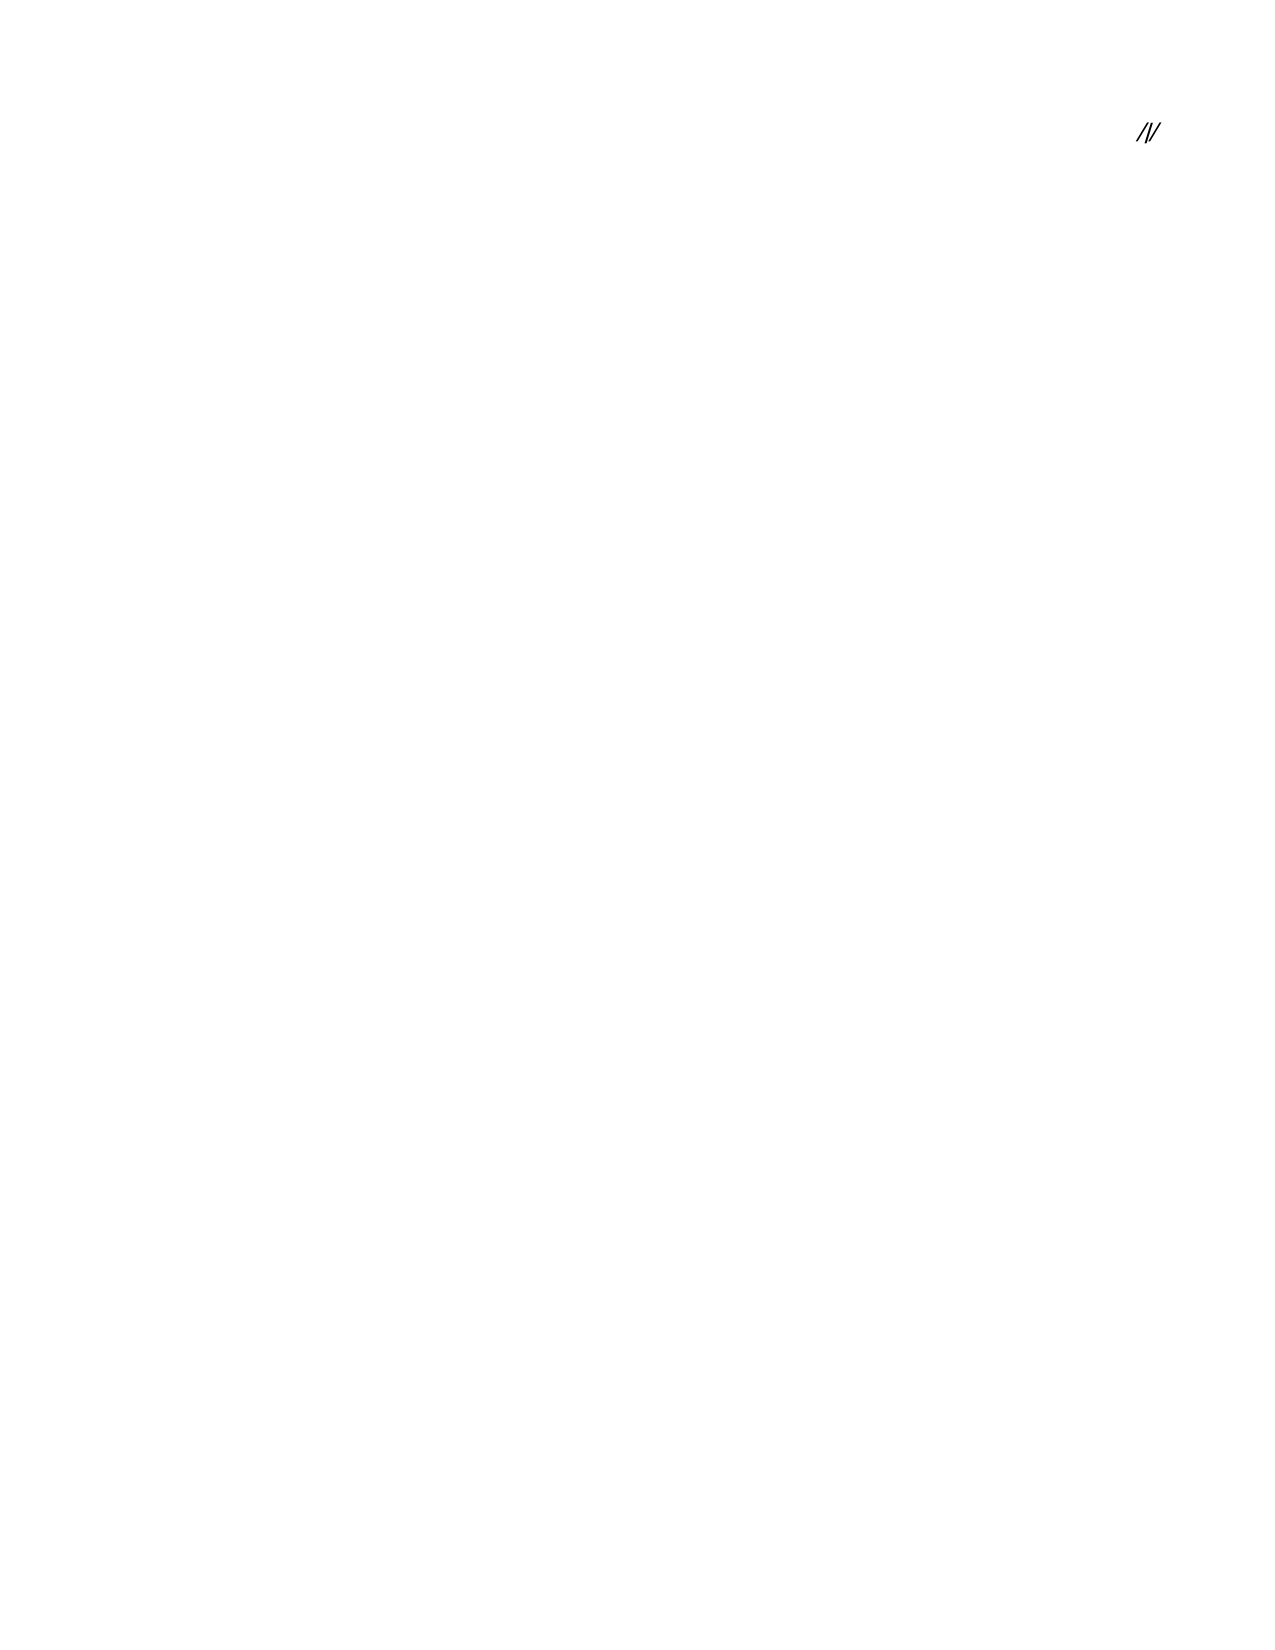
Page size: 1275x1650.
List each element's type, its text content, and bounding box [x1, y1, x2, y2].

text ⁄∕⁄ [118, 118, 1157, 147]
